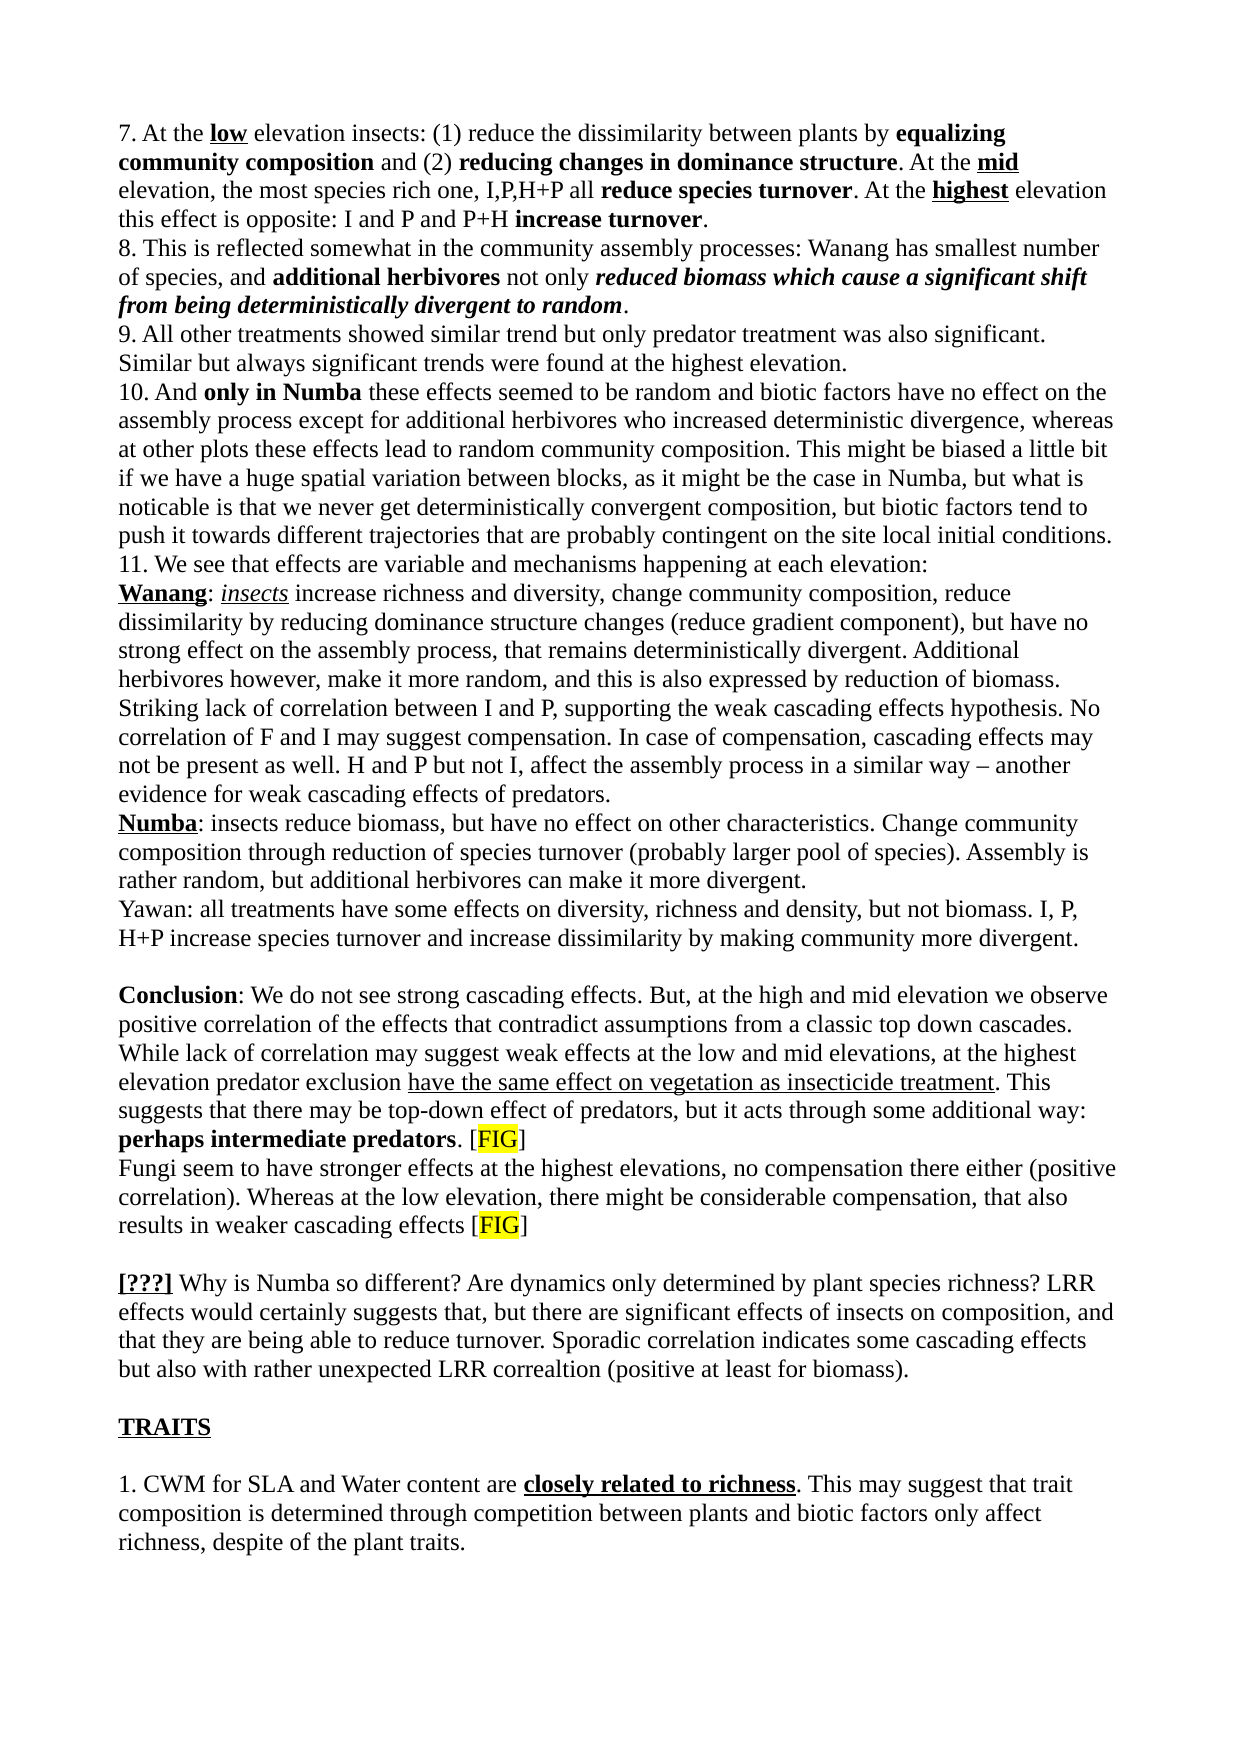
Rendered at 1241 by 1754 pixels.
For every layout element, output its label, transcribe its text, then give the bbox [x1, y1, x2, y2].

text 7. At the low elevation insects: (1) reduce the dissimilarity between plants by equalizing community composition and (2) reducing changes in dominance structure. At the mid elevation, the most species rich one, I,P,H+P all reduce species turnover. At the highest elevation this effect is opposite: I and P and P+H increase turnover. [118, 118, 1122, 233]
text 9. All other treatments showed similar trend but only predator treatment was also significant. Similar but always significant trends were found at the highest elevation. [118, 319, 1122, 377]
text TRAITS [118, 1412, 1122, 1441]
text Numba: insects reduce biomass, but have no effect on other characteristics. Change community composition through reduction of species turnover (probably larger pool of species). Assembly is rather random, but additional herbivores can make it more divergent. [118, 808, 1122, 894]
text Fungi seem to have stronger effects at the highest elevations, no compensation there either (positive correlation). Whereas at the low elevation, there might be considerable compensation, that also results in weaker cascading effects [FIG] [118, 1153, 1122, 1239]
text Wanang: insects increase richness and diversity, change community composition, reduce dissimilarity by reducing dominance structure changes (reduce gradient component), but have no strong effect on the assembly process, that remains deterministically divergent. Additional herbivores however, make it more random, and this is also expressed by reduction of biomass. Striking lack of correlation between I and P, supporting the weak cascading effects hypothesis. No correlation of F and I may suggest compensation. In case of compensation, cascading effects may not be present as well. H and P but not I, affect the assembly process in a similar way – another evidence for weak cascading effects of predators. [118, 578, 1122, 808]
text Yawan: all treatments have some effects on diversity, richness and density, but not biomass. I, P, H+P increase species turnover and increase dissimilarity by making community more divergent. [118, 894, 1122, 952]
text Conclusion: We do not see strong cascading effects. But, at the high and mid elevation we observe positive correlation of the effects that contradict assumptions from a classic top down cascades. While lack of correlation may suggest weak effects at the low and mid elevations, at the highest elevation predator exclusion have the same effect on vegetation as insecticide treatment. This suggests that there may be top-down effect of predators, but it acts through some additional way: perhaps intermediate predators. [FIG] [118, 981, 1122, 1153]
text 10. And only in Numba these effects seemed to be random and biotic factors have no effect on the assembly process except for additional herbivores who increased deterministic divergence, whereas at other plots these effects lead to random community composition. This might be biased a little bit if we have a huge spatial variation between blocks, as it might be the case in Numba, but what is noticable is that we never get deterministically convergent composition, but biotic factors tend to push it towards different trajectories that are probably contingent on the site local initial conditions. [118, 377, 1122, 549]
text 11. We see that effects are variable and mechanisms happening at each elevation: [118, 549, 1122, 578]
text [???] Why is Numba so different? Are dynamics only determined by plant species richness? LRR effects would certainly suggests that, but there are significant effects of insects on composition, and that they are being able to reduce turnover. Sporadic correlation indicates some cascading effects but also with rather unexpected LRR correaltion (positive at least for biomass). [118, 1268, 1122, 1383]
text 8. This is reflected somewhat in the community assembly processes: Wanang has smallest number of species, and additional herbivores not only reduced biomass which cause a significant shift from being deterministically divergent to random. [118, 233, 1122, 319]
text 1. CWM for SLA and Water content are closely related to richness. This may suggest that trait composition is determined through competition between plants and biotic factors only affect richness, despite of the plant traits. [118, 1469, 1122, 1556]
